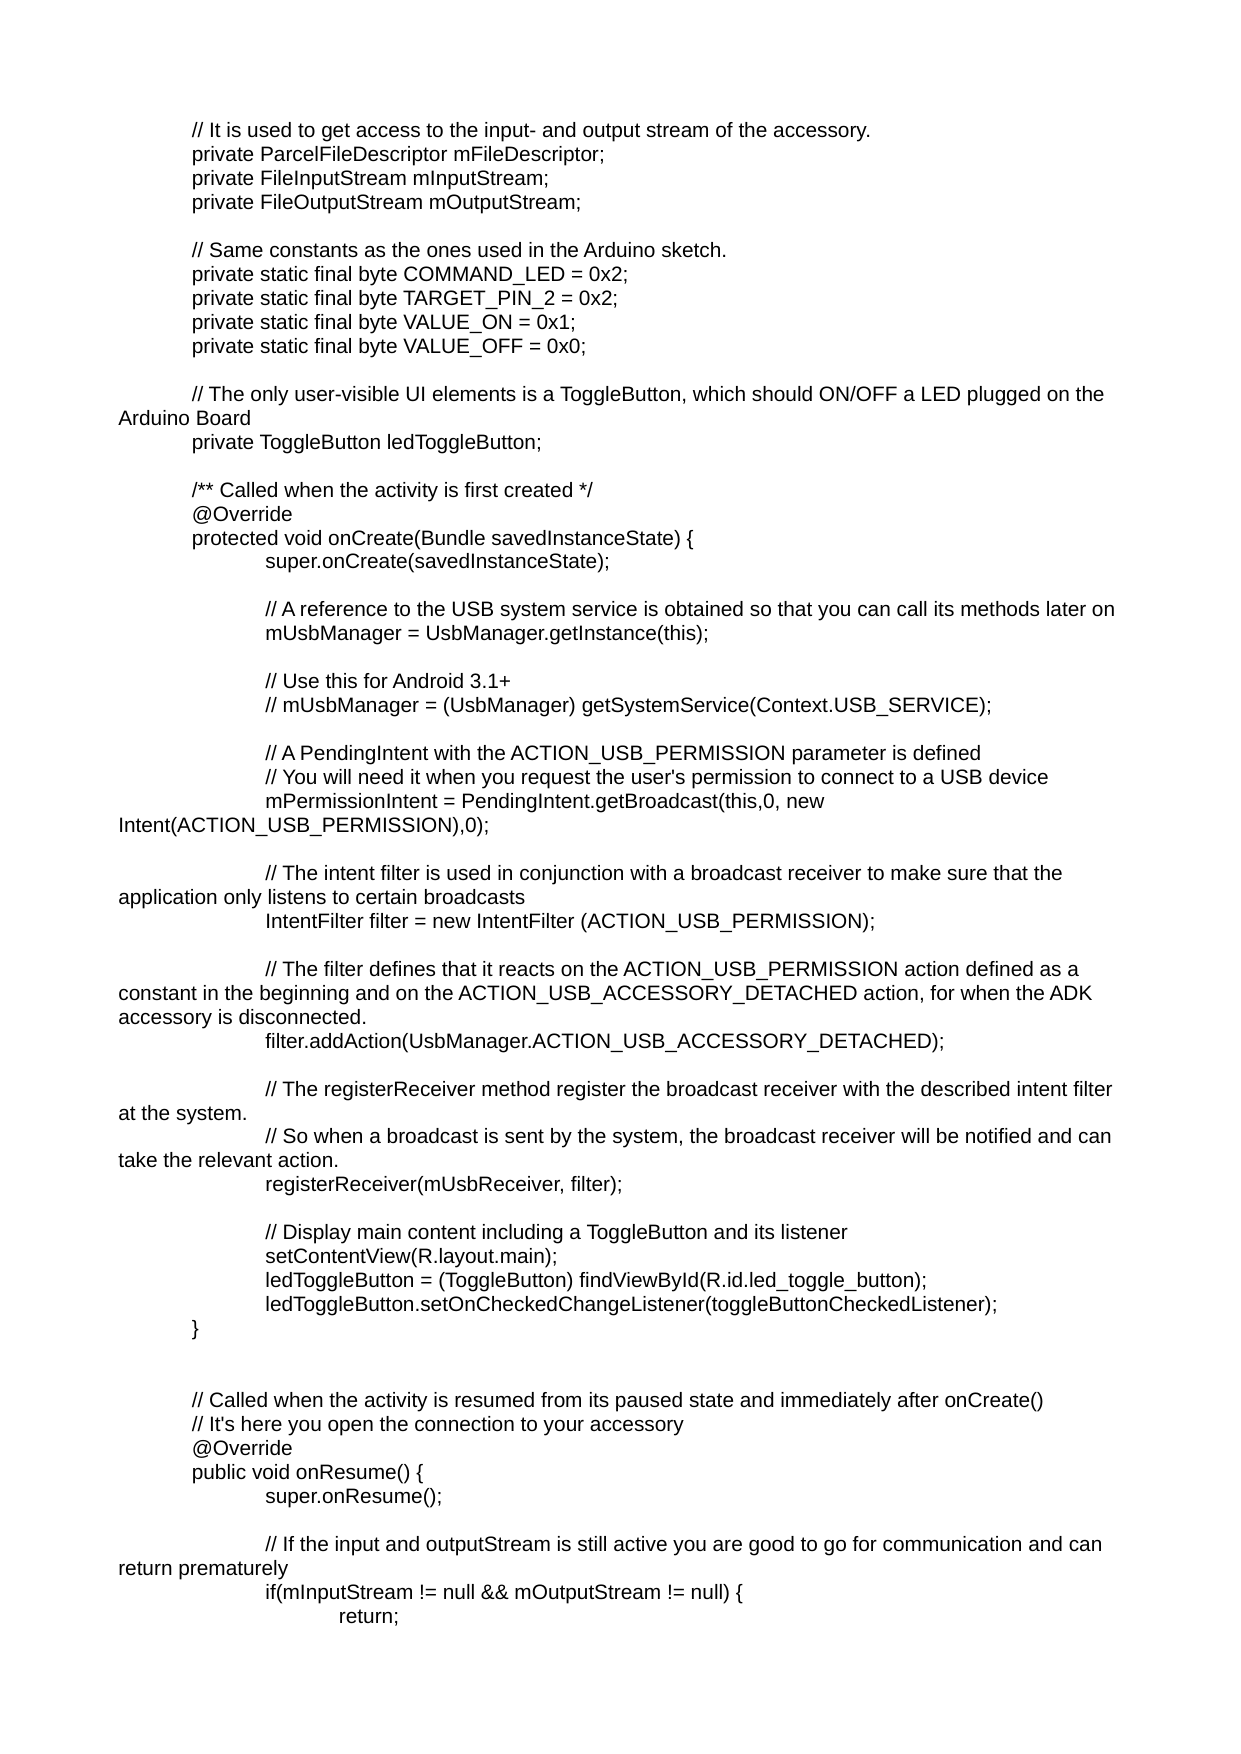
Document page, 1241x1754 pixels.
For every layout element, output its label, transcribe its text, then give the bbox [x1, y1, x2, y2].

text // A PendingIntent with the ACTION_USB_PERMISSION parameter is defined [118, 741, 1122, 765]
text // The registerReceiver method register the broadcast receiver with the described intent filter at the system. [118, 1076, 1122, 1124]
text // Display main content including a ToggleButton and its listener [118, 1220, 1122, 1244]
text filter.addAction(UsbManager.ACTION_USB_ACCESSORY_DETACHED); [118, 1028, 1122, 1052]
text mUsbManager = UsbManager.getInstance(this); [118, 621, 1122, 645]
text // The only user-visible UI elements is a ToggleButton, which should ON/OFF a LED plugged on the Arduino Board [118, 382, 1122, 429]
text private static final byte VALUE_ON = 0x1; [118, 310, 1122, 334]
text /** Called when the activity is first created */ [118, 477, 1122, 501]
text if(mInputStream != null && mOutputStream != null) { [118, 1579, 1122, 1603]
text // It is used to get access to the input- and output stream of the accessory. [118, 118, 1122, 142]
text private static final byte VALUE_OFF = 0x0; [118, 334, 1122, 358]
text super.onResume(); [118, 1484, 1122, 1508]
text super.onCreate(savedInstanceState); [118, 549, 1122, 573]
text // It's here you open the connection to your accessory [118, 1412, 1122, 1436]
text // The filter defines that it reacts on the ACTION_USB_PERMISSION action defined as a constant in the beginning and on the ACTION_USB_ACCESSORY_DETACHED action, for when the ADK accessory is disconnected. [118, 957, 1122, 1028]
text // If the input and outputStream is still active you are good to go for communication and can return prematurely [118, 1532, 1122, 1579]
text ledToggleButton.setOnCheckedChangeListener(toggleButtonCheckedListener); [118, 1292, 1122, 1316]
text // Called when the activity is resumed from its paused state and immediately after onCreate() [118, 1388, 1122, 1412]
text // So when a broadcast is sent by the system, the broadcast receiver will be notified and can take the relevant action. [118, 1124, 1122, 1172]
text registerReceiver(mUsbReceiver, filter); [118, 1172, 1122, 1196]
text setContentView(R.layout.main); [118, 1244, 1122, 1268]
text protected void onCreate(Bundle savedInstanceState) { [118, 525, 1122, 549]
text // mUsbManager = (UsbManager) getSystemService(Context.USB_SERVICE); [118, 693, 1122, 717]
text ledToggleButton = (ToggleButton) findViewById(R.id.led_toggle_button); [118, 1268, 1122, 1292]
text private ParcelFileDescriptor mFileDescriptor; [118, 142, 1122, 166]
text private FileInputStream mInputStream; [118, 166, 1122, 190]
text private FileOutputStream mOutputStream; [118, 190, 1122, 214]
text IntentFilter filter = new IntentFilter (ACTION_USB_PERMISSION); [118, 909, 1122, 933]
text return; [118, 1603, 1122, 1627]
text private static final byte COMMAND_LED = 0x2; [118, 262, 1122, 286]
text private static final byte TARGET_PIN_2 = 0x2; [118, 286, 1122, 310]
text // Use this for Android 3.1+ [118, 669, 1122, 693]
text // Same constants as the ones used in the Arduino sketch. [118, 238, 1122, 262]
text @Override [118, 1436, 1122, 1460]
text } [118, 1316, 1122, 1340]
text mPermissionIntent = PendingIntent.getBroadcast(this,0, new Intent(ACTION_USB_PERMISSION),0); [118, 789, 1122, 837]
text private ToggleButton ledToggleButton; [118, 429, 1122, 453]
text // A reference to the USB system service is obtained so that you can call its methods later on [118, 597, 1122, 621]
text public void onResume() { [118, 1460, 1122, 1484]
text // The intent filter is used in conjunction with a broadcast receiver to make sure that the application only listens to certain broadcasts [118, 861, 1122, 909]
text // You will need it when you request the user's permission to connect to a USB device [118, 765, 1122, 789]
text @Override [118, 501, 1122, 525]
